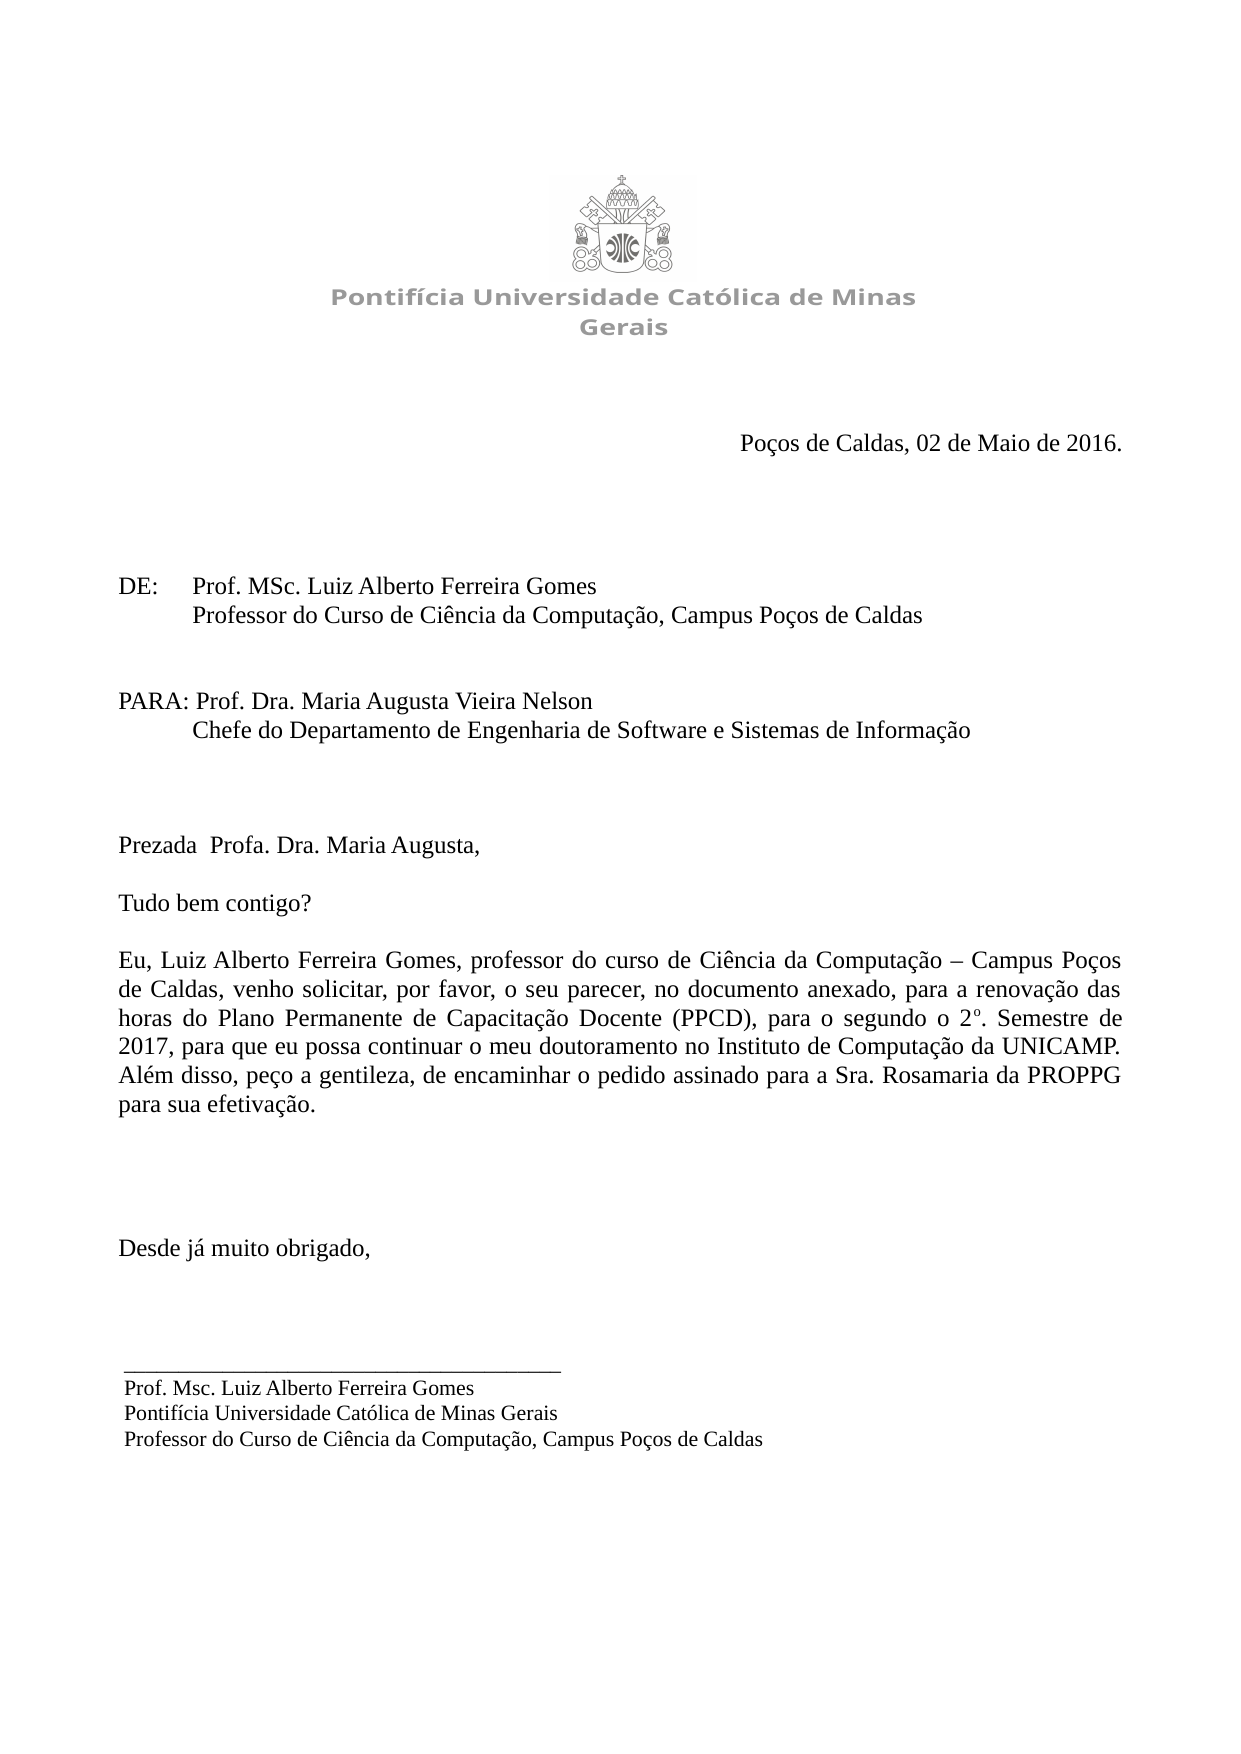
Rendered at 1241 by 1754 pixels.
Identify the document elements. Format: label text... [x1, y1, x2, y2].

table_header ________________________________________ Prof. Msc. Luiz Alberto Ferreira Gomes Pontifícia Universidade Católica de Minas Gerais Professor do Curso de Ciência da Computação, Campus Poços de Caldas [118, 1319, 1122, 1481]
text Professor do Curso de Ciência da Computação, Campus Poços de Caldas [118, 600, 1122, 629]
text PARA: Prof. Dra. Maria Augusta Vieira Nelson [118, 686, 1122, 715]
text Desde já muito obrigado, [118, 1233, 1122, 1261]
text Poços de Caldas, 02 de Maio de 2016. [118, 428, 1122, 456]
picture [549, 175, 698, 282]
text Eu, Luiz Alberto Ferreira Gomes, professor do curso de Ciência da Computação – Campus Poços de Caldas, venho solicitar, por favor, o seu parecer, no documento anexado, para a renovação das horas do Plano Permanente de Capacitação Docente (PPCD), para o segundo o 2o. Semestre de 2017, para que eu possa continuar o meu doutoramento no Instituto de Computação da UNICAMP. Além disso, peço a gentileza, de encaminhar o pedido assinado para a Sra. Rosamaria da PROPPG para sua efetivação. [118, 945, 1122, 1118]
text DE: Prof. MSc. Luiz Alberto Ferreira Gomes [118, 571, 1122, 600]
text Prezada Profa. Dra. Maria Augusta, [118, 830, 1122, 859]
text Tudo bem contigo? [118, 888, 1122, 916]
text Chefe do Departamento de Engenharia de Software e Sistemas de Informação [118, 715, 1122, 744]
